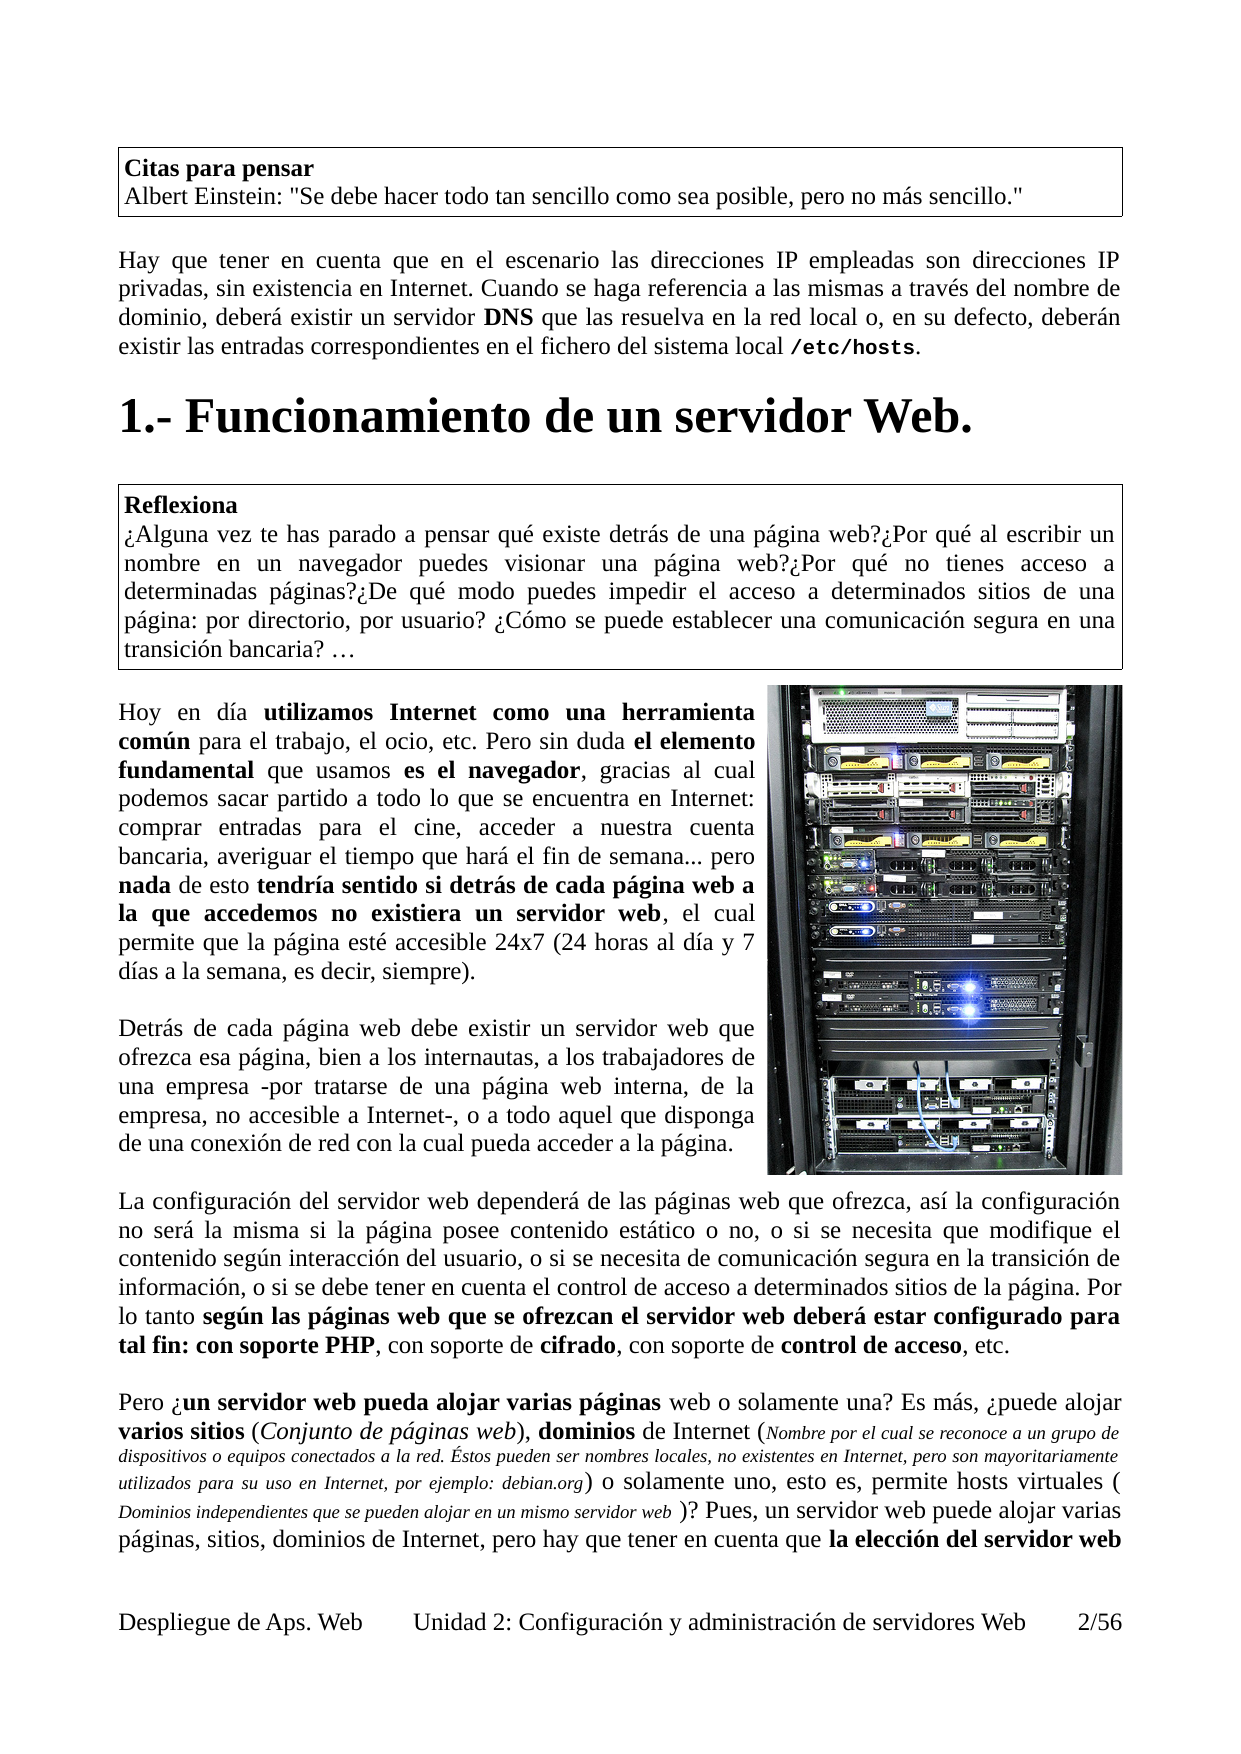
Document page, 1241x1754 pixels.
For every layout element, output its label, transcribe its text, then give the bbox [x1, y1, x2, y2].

text Hoy en día utilizamos Internet como una herramienta común para el trabajo, el ocio, etc. Pero sin duda el elemento fundamental que usamos es el navegador, gracias al cual podemos sacar partido a todo lo que se encuentra en Internet: comprar entradas para el cine, acceder a nuestra cuenta bancaria, averiguar el tiempo que hará el fin de semana... pero nada de esto tendría sentido si detrás de cada página web a la que accedemos no existiera un servidor web, el cual permite que la página esté accesible 24x7 (24 horas al día y 7 días a la semana, es decir, siempre). [118, 697, 756, 985]
text La configuración del servidor web dependerá de las páginas web que ofrezca, así la configuración no será la misma si la página posee contenido estático o no, o si se necesita que modifique el contenido según interacción del usuario, o si se necesita de comunicación segura en la transición de información, o si se debe tener en cuenta el control de acceso a determinados sitios de la página. Por lo tanto según las páginas web que se ofrezcan el servidor web deberá estar configurado para tal fin: con soporte PHP, con soporte de cifrado, con soporte de control de acceso, etc. [118, 1186, 1122, 1358]
table_header Citas para pensar Albert Einstein: "Se debe hacer todo tan sencillo como sea posible, pero no más sencillo." [119, 148, 1122, 216]
subtitle 1.- Funcionamiento de un servidor Web. [118, 386, 1122, 443]
text Pero ¿un servidor web pueda alojar varias páginas web o solamente una? Es más, ¿puede alojar varios sitios (Conjunto de páginas web), dominios de Internet (Nombre por el cual se reconoce a un grupo de dispositivos o equipos conectados a la red. Éstos pueden ser nombres locales, no existentes en Internet, pero son mayoritariamente utilizados para su uso en Internet, por ejemplo: debian.org) o solamente uno, esto es, permite hosts virtuales ( Dominios independientes que se pueden alojar en un mismo servidor web )? Pues, un servidor web puede alojar varias páginas, sitios, dominios de Internet, pero hay que tener en cuenta que la elección del servidor web [118, 1387, 1122, 1553]
text Hay que tener en cuenta que en el escenario las direcciones IP empleadas son direcciones IP privadas, sin existencia en Internet. Cuando se haga referencia a las mismas a través del nombre de dominio, deberá existir un servidor DNS que las resuelva en la red local o, en su defecto, deberán existir las entradas correspondientes en el fichero del sistema local /etc/hosts. [118, 245, 1122, 361]
table_header Reflexiona ¿Alguna vez te has parado a pensar qué existe detrás de una página web?¿Por qué al escribir un nombre en un navegador puedes visionar una página web?¿Por qué no tienes acceso a determinadas páginas?¿De qué modo puedes impedir el acceso a determinados sitios de una página: por directorio, por usuario? ¿Cómo se puede establecer una comunicación segura en una transición bancaria? … [119, 485, 1122, 668]
text Detrás de cada página web debe existir un servidor web que ofrezca esa página, bien a los internautas, a los trabajadores de una empresa -por tratarse de una página web interna, de la empresa, no accesible a Internet-, o a todo aquel que disponga de una conexión de red con la cual pueda acceder a la página. [118, 1013, 756, 1157]
picture [767, 685, 1123, 1175]
